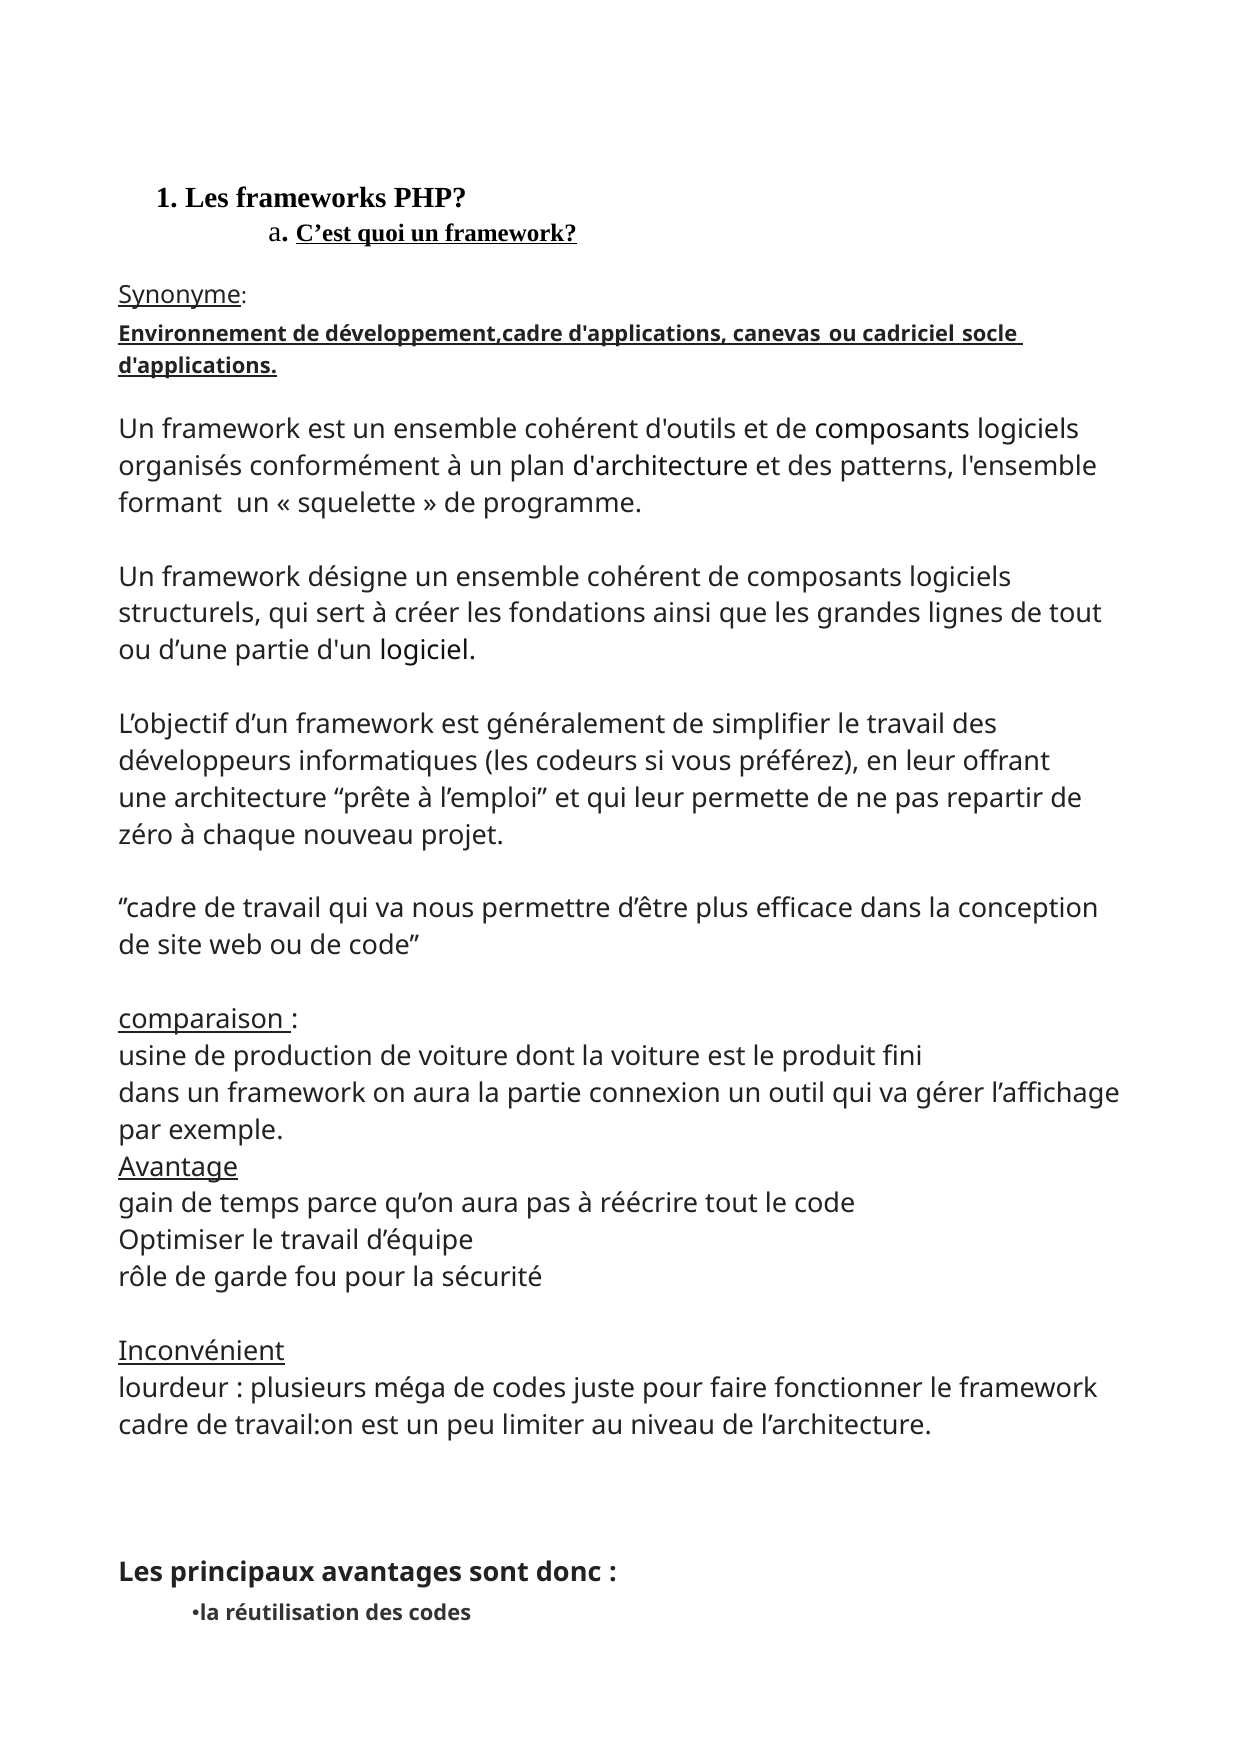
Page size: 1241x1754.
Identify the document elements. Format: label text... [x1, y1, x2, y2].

text Inconvénient [118, 1331, 1122, 1368]
text usine de production de voiture dont la voiture est le produit fini [118, 1036, 1122, 1073]
list a. C’est quoi un framework? [231, 214, 1122, 247]
list 1. Les frameworks PHP? [156, 180, 1122, 214]
text lourdeur : plusieurs méga de codes juste pour faire fonctionner le framework [118, 1368, 1122, 1405]
text Un framework désigne un ensemble cohérent de composants logiciels structurels, qui sert à créer les fondations ainsi que les grandes lignes de tout ou d’une partie d'un logiciel. [118, 557, 1122, 668]
text ‘’cadre de travail qui va nous permettre d’être plus efficace dans la conception de site web ou de code’’ [118, 889, 1122, 963]
text Avantage [118, 1147, 1122, 1184]
text Synonyme: [118, 276, 1122, 310]
text gain de temps parce qu’on aura pas à réécrire tout le code [118, 1184, 1122, 1221]
text cadre de travail:on est un peu limiter au niveau de l’architecture. [118, 1405, 1122, 1442]
text comparaison : [118, 999, 1122, 1036]
text rôle de garde fou pour la sécurité [118, 1258, 1122, 1294]
text Les principaux avantages sont donc : [118, 1553, 1122, 1589]
text Environnement de développement,cadre d'applications, canevas ou cadriciel socle d'applications. [118, 310, 1122, 380]
text Optimiser le travail d’équipe [118, 1221, 1122, 1258]
list la réutilisation des codes [118, 1597, 1122, 1627]
text Un framework est un ensemble cohérent d'outils et de composants logiciels organisés conformément à un plan d'architecture et des patterns, l'ensemble formant un « squelette » de programme. [118, 409, 1122, 520]
text dans un framework on aura la partie connexion un outil qui va gérer l’affichage par exemple. [118, 1073, 1122, 1147]
text L’objectif d’un framework est généralement de simplifier le travail des développeurs informatiques (les codeurs si vous préférez), en leur offrant une architecture “prête à l’emploi” et qui leur permette de ne pas repartir de zéro à chaque nouveau projet. [118, 704, 1122, 852]
